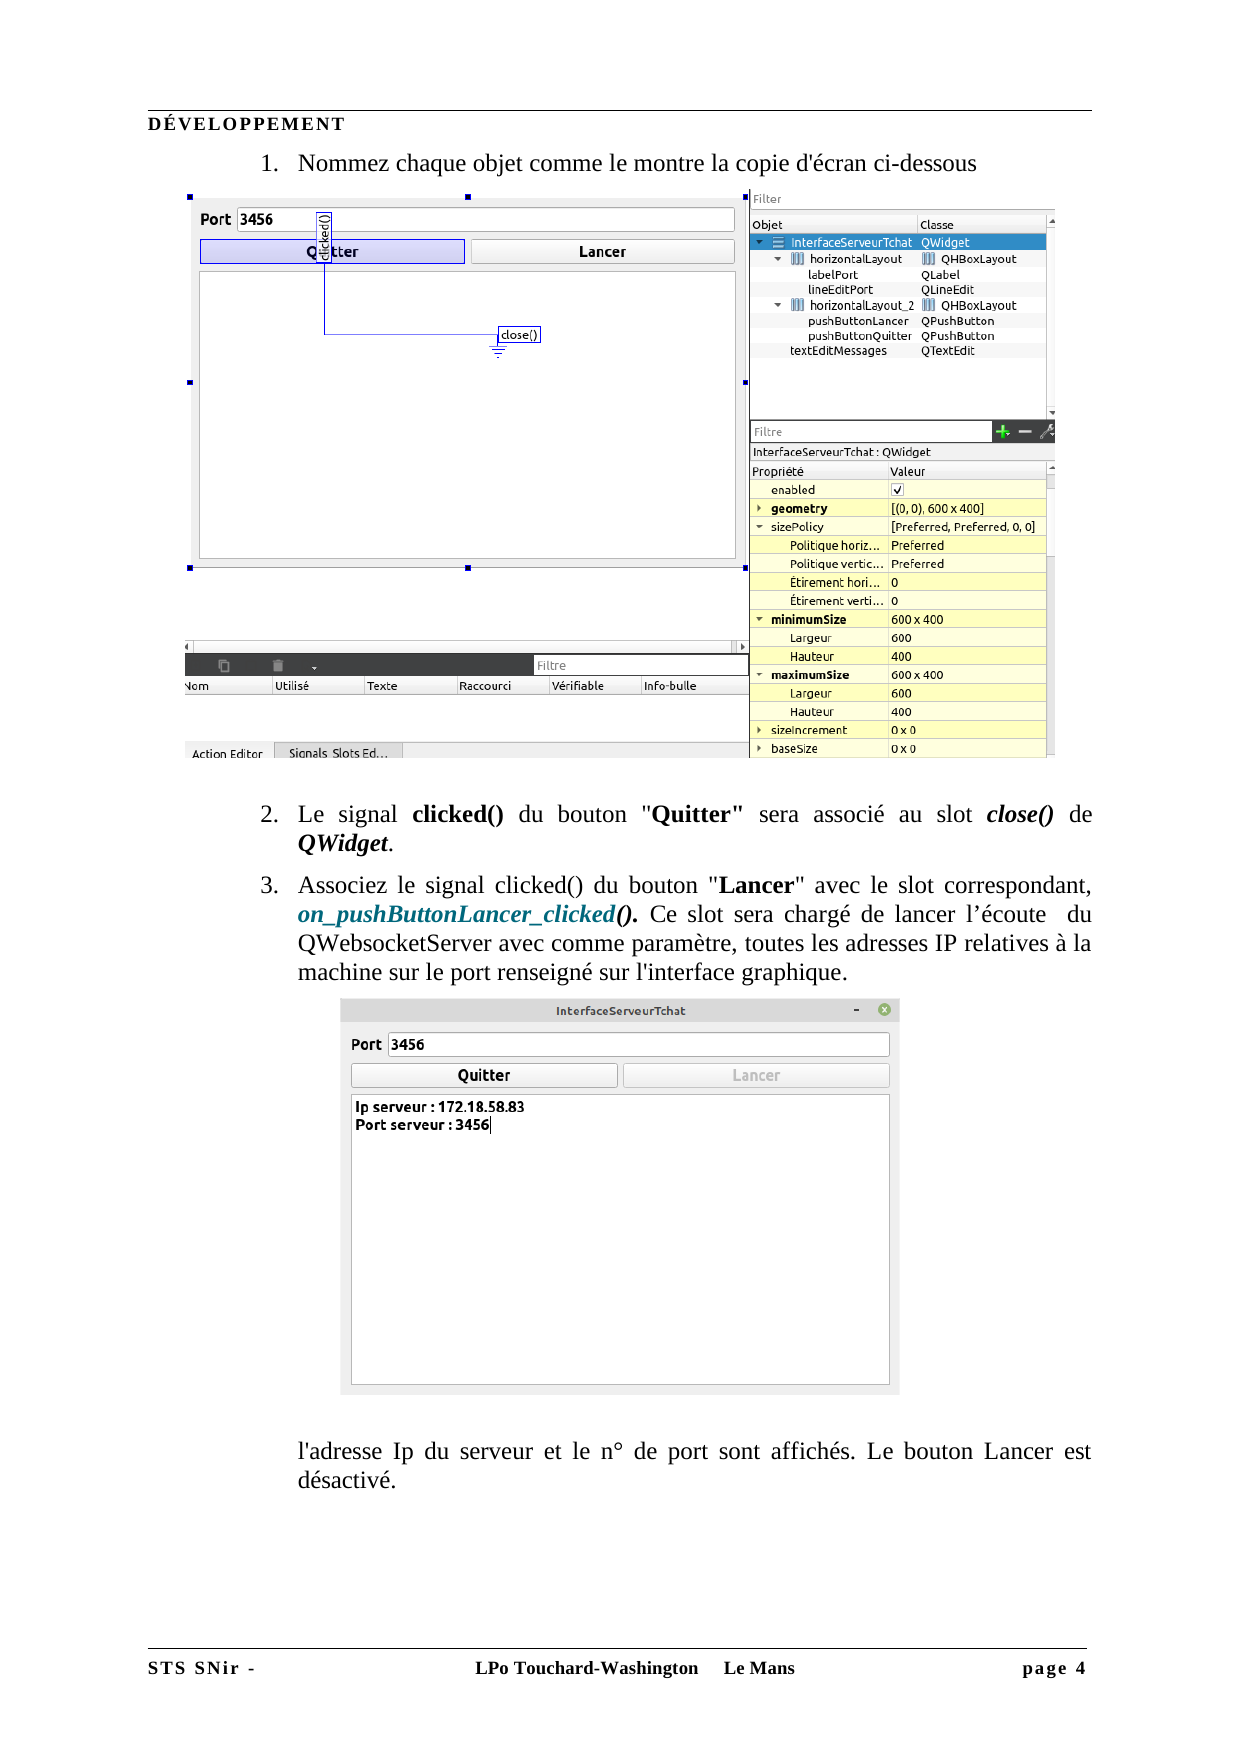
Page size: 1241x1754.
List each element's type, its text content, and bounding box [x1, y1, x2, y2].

picture [185, 189, 1055, 758]
list Associez le signal clicked() du bouton "Lancer" avec le slot correspondant, on_pushButtonLancer_clicked(). Ce slot sera chargé de lancer l’écoute du QWebsocketServer avec comme paramètre, toutes les adresses IP relatives à la machine sur le port renseigné sur l'interface graphique. [260, 869, 1092, 986]
list l'adresse Ip du serveur et le n° de port sont affichés. Le bouton Lancer est désactivé. [260, 1436, 1092, 1494]
list Le signal clicked() du bouton "Quitter" sera associé au slot close() de QWidget. [260, 799, 1092, 857]
list Nommez chaque objet comme le montre la copie d'écran ci-dessous [260, 148, 1092, 177]
picture [340, 998, 900, 1395]
